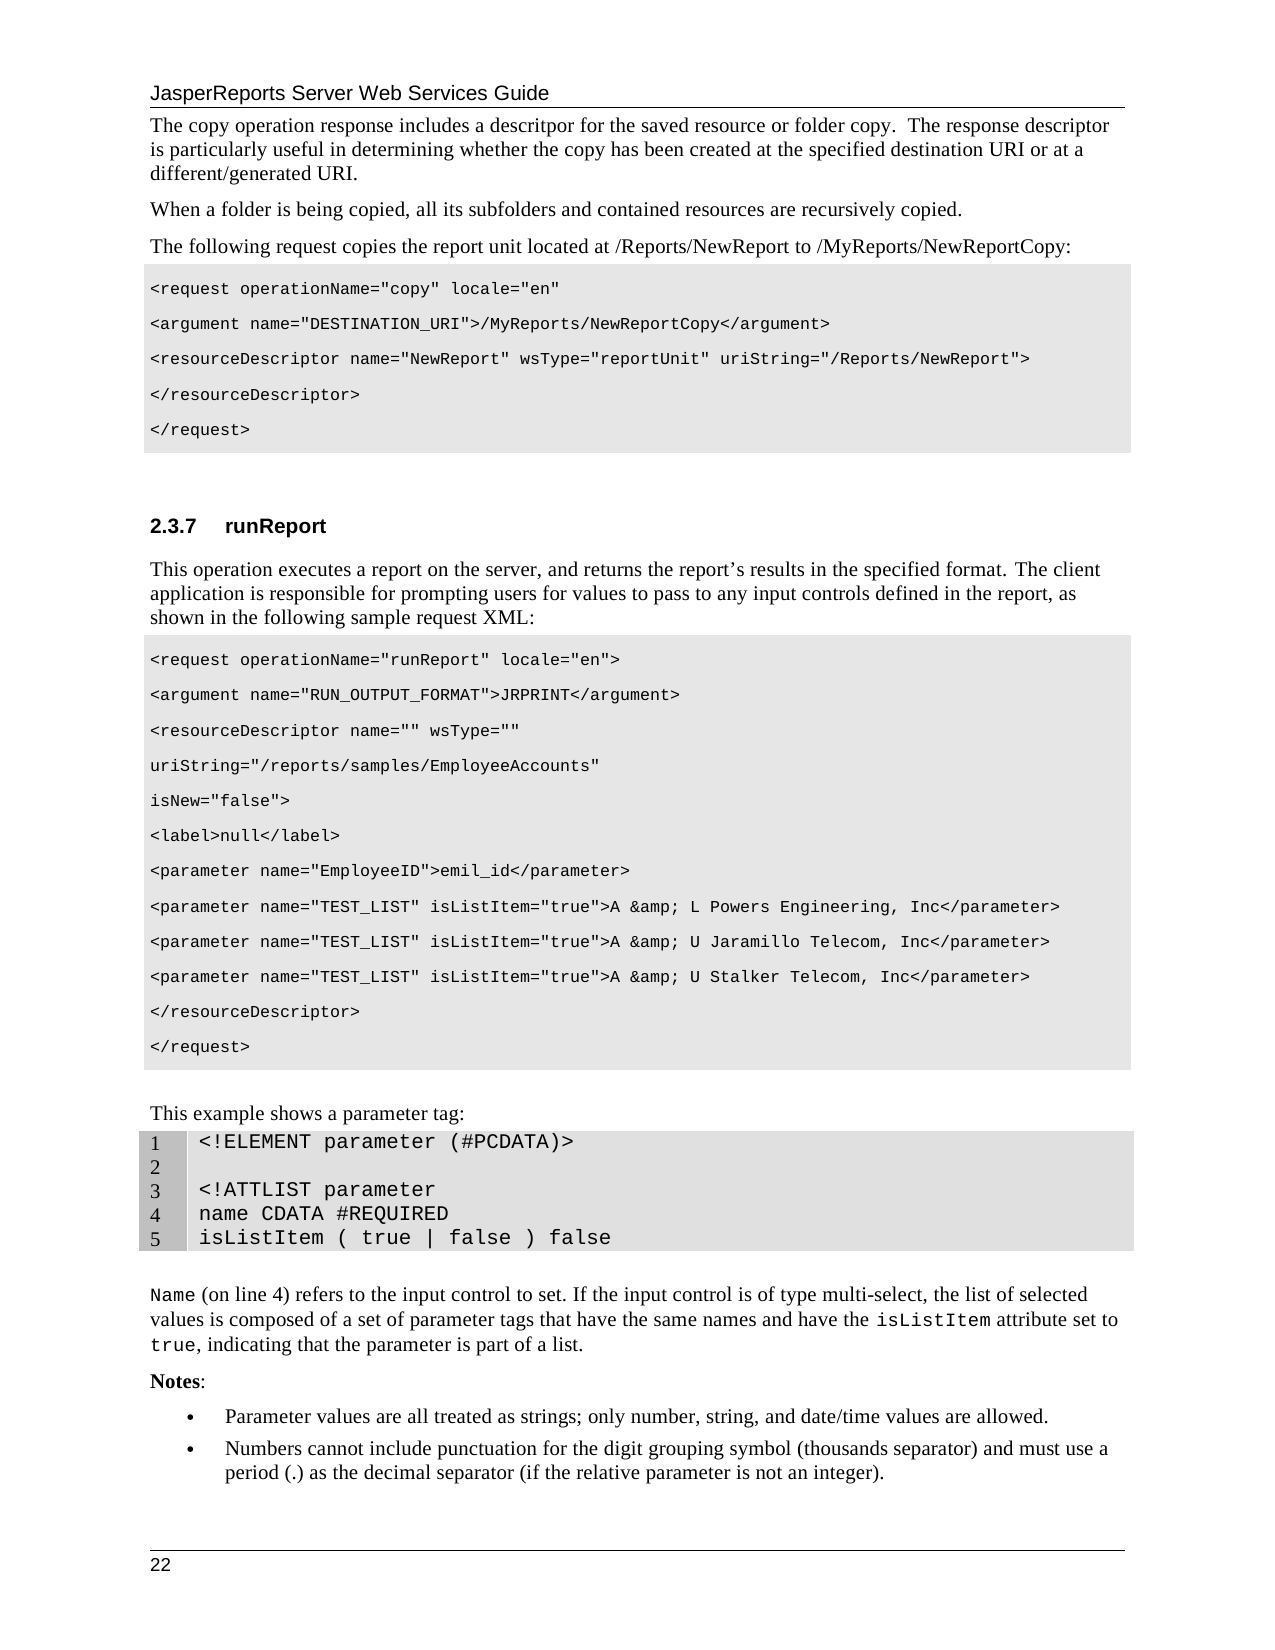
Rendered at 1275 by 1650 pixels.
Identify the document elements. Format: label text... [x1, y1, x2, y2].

table_header [139, 1131, 187, 1155]
table_cell isListItem ( true | false ) false [188, 1227, 1134, 1251]
text This example shows a parameter tag: [150, 1077, 1125, 1125]
list Parameter values are all treated as strings; only number, string, and date/time values are allowed. [187, 1404, 1125, 1428]
table_cell [139, 1179, 187, 1203]
text This operation executes a report on the server, and returns the report’s results in the specified format. The client application is responsible for prompting users for values to pass to any input controls defined in the report, as shown in the following sample request XML: [150, 557, 1125, 629]
subtitle runReport [150, 514, 1125, 538]
text The following request copies the report unit located at /Reports/NewReport to /MyReports/NewReportCopy: [150, 234, 1125, 258]
table_header <!ELEMENT parameter (#PCDATA)> [188, 1131, 1134, 1155]
text The copy operation response includes a descritpor for the saved resource or folder copy. The response descriptor is particularly useful in determining whether the copy has been created at the specified destination URI or at a different/generated URI. [150, 112, 1125, 185]
table_cell [139, 1203, 187, 1227]
list Numbers cannot include punctuation for the digit grouping symbol (thousands separator) and must use a period (.) as the decimal separator (if the relative parameter is not an integer). [187, 1436, 1125, 1484]
table_cell [188, 1155, 1134, 1179]
table_cell name CDATA #REQUIRED [188, 1203, 1134, 1227]
text When a folder is being copied, all its subfolders and contained resources are recursively copied. [150, 197, 1125, 221]
table_cell [139, 1227, 187, 1251]
text Notes: [150, 1369, 1125, 1393]
text Name (on line 4) refers to the input control to set. If the input control is of type multi-select, the list of selected values is composed of a set of parameter tags that have the same names and have the isListItem attribute set to true, indicating that the parameter is part of a list. [150, 1258, 1125, 1357]
table_header <request operationName="copy" locale="en" <argument name="DESTINATION_URI">/MyReports/NewReportCopy</argument> <resourceDescriptor name="NewReport" wsType="reportUnit" uriString="/Reports/NewReport"> </resourceDescriptor> </request> [144, 264, 1131, 453]
table_cell [139, 1155, 187, 1179]
table_header <request operationName="runReport" locale="en"> <argument name="RUN_OUTPUT_FORMAT">JRPRINT</argument> <resourceDescriptor name="" wsType="" uriString="/reports/samples/EmployeeAccounts" isNew="false"> <label>null</label> <parameter name="EmployeeID">emil_id</parameter> <parameter name="TEST_LIST" isListItem="true">A &amp; L Powers Engineering, Inc</parameter> <parameter name="TEST_LIST" isListItem="true">A &amp; U Jaramillo Telecom, Inc</parameter> <parameter name="TEST_LIST" isListItem="true">A &amp; U Stalker Telecom, Inc</parameter> </resourceDescriptor> </request> [144, 635, 1131, 1070]
table_cell <!ATTLIST parameter [188, 1179, 1134, 1203]
